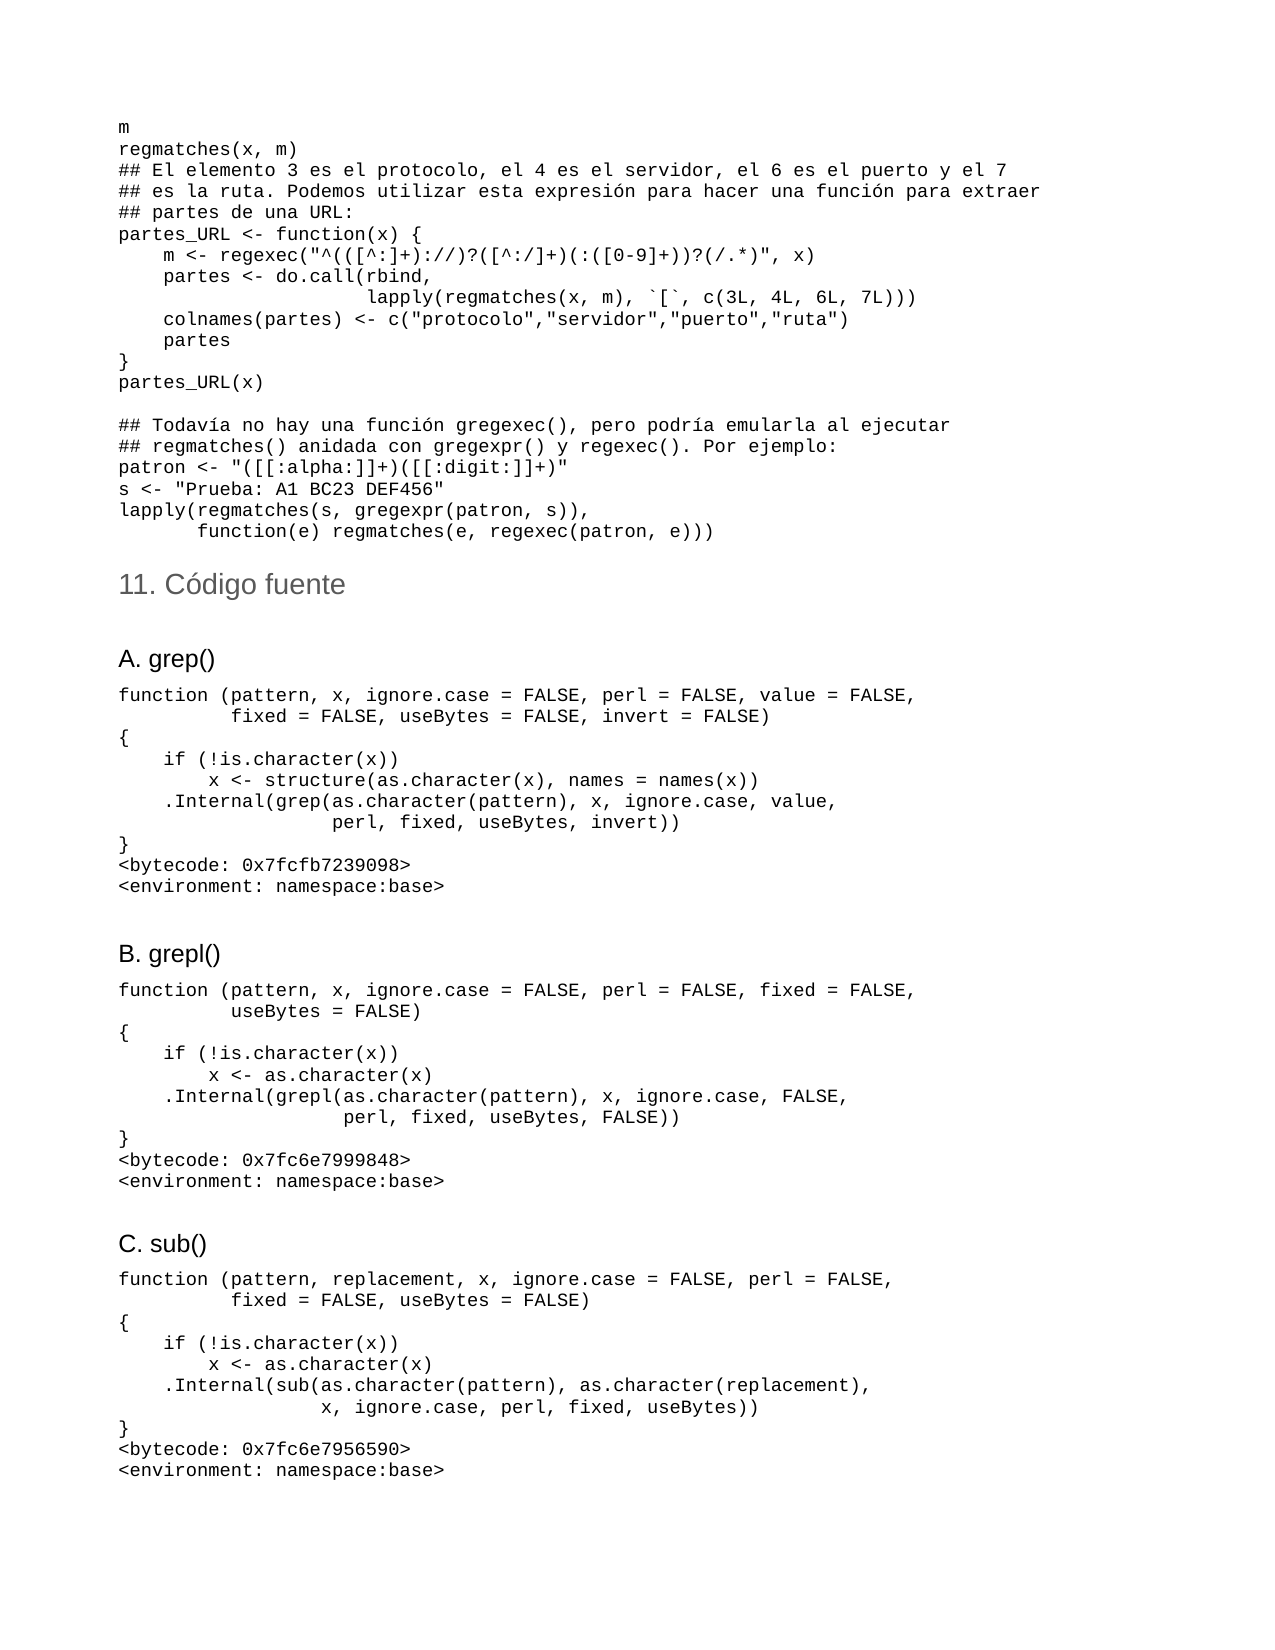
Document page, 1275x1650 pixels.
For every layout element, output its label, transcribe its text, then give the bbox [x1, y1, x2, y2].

text useBytes = FALSE) [118, 1002, 1157, 1023]
text fixed = FALSE, useBytes = FALSE, invert = FALSE) [118, 707, 1157, 728]
text <bytecode: 0x7fcfb7239098> [118, 856, 1157, 877]
text if (!is.character(x)) [118, 749, 1157, 771]
text m [118, 118, 1157, 139]
text perl, fixed, useBytes, invert)) [118, 813, 1157, 834]
text x <- structure(as.character(x), names = names(x)) [118, 771, 1157, 792]
text function(e) regmatches(e, regexec(patron, e))) [118, 522, 1157, 543]
text colnames(partes) <- c("protocolo","servidor","puerto","ruta") [118, 309, 1157, 331]
text } [118, 1129, 1157, 1150]
text if (!is.character(x)) [118, 1044, 1157, 1065]
text .Internal(grepl(as.character(pattern), x, ignore.case, FALSE, [118, 1087, 1157, 1108]
subtitle C. sub() [118, 1229, 1157, 1257]
text } [118, 352, 1157, 373]
text x <- as.character(x) [118, 1355, 1157, 1376]
text function (pattern, x, ignore.case = FALSE, perl = FALSE, fixed = FALSE, [118, 980, 1157, 1002]
text patron <- "([[:alpha:]]+)([[:digit:]]+)" [118, 458, 1157, 479]
text partes <- do.call(rbind, [118, 267, 1157, 288]
text function (pattern, x, ignore.case = FALSE, perl = FALSE, value = FALSE, [118, 686, 1157, 707]
text m <- regexec("^(([^:]+)://)?([^:/]+)(:([0-9]+))?(/.*)", x) [118, 246, 1157, 267]
text regmatches(x, m) [118, 139, 1157, 161]
subtitle 11. Código fuente [118, 567, 1157, 600]
text lapply(regmatches(x, m), `[`, c(3L, 4L, 6L, 7L))) [118, 288, 1157, 309]
subtitle A. grep() [118, 644, 1157, 673]
text function (pattern, replacement, x, ignore.case = FALSE, perl = FALSE, [118, 1270, 1157, 1291]
text x, ignore.case, perl, fixed, useBytes)) [118, 1397, 1157, 1419]
text ## partes de una URL: [118, 203, 1157, 224]
text ## es la ruta. Podemos utilizar esta expresión para hacer una función para extraer [118, 182, 1157, 203]
text } [118, 834, 1157, 856]
text fixed = FALSE, useBytes = FALSE) [118, 1291, 1157, 1312]
text s <- "Prueba: A1 BC23 DEF456" [118, 479, 1157, 501]
text <environment: namespace:base> [118, 1461, 1157, 1482]
subtitle B. grepl() [118, 939, 1157, 968]
text perl, fixed, useBytes, FALSE)) [118, 1108, 1157, 1129]
text <environment: namespace:base> [118, 877, 1157, 898]
text partes_URL <- function(x) { [118, 224, 1157, 246]
text <environment: namespace:base> [118, 1172, 1157, 1193]
text { [118, 1312, 1157, 1334]
text { [118, 728, 1157, 749]
text } [118, 1419, 1157, 1440]
text .Internal(grep(as.character(pattern), x, ignore.case, value, [118, 792, 1157, 813]
text .Internal(sub(as.character(pattern), as.character(replacement), [118, 1376, 1157, 1397]
text ## regmatches() anidada con gregexpr() y regexec(). Por ejemplo: [118, 437, 1157, 458]
text { [118, 1023, 1157, 1044]
text ## Todavía no hay una función gregexec(), pero podría emularla al ejecutar [118, 416, 1157, 437]
text <bytecode: 0x7fc6e7999848> [118, 1150, 1157, 1172]
text partes_URL(x) [118, 373, 1157, 394]
text x <- as.character(x) [118, 1065, 1157, 1087]
text <bytecode: 0x7fc6e7956590> [118, 1440, 1157, 1461]
text if (!is.character(x)) [118, 1334, 1157, 1355]
text lapply(regmatches(s, gregexpr(patron, s)), [118, 501, 1157, 522]
text ## El elemento 3 es el protocolo, el 4 es el servidor, el 6 es el puerto y el 7 [118, 161, 1157, 182]
text partes [118, 331, 1157, 352]
